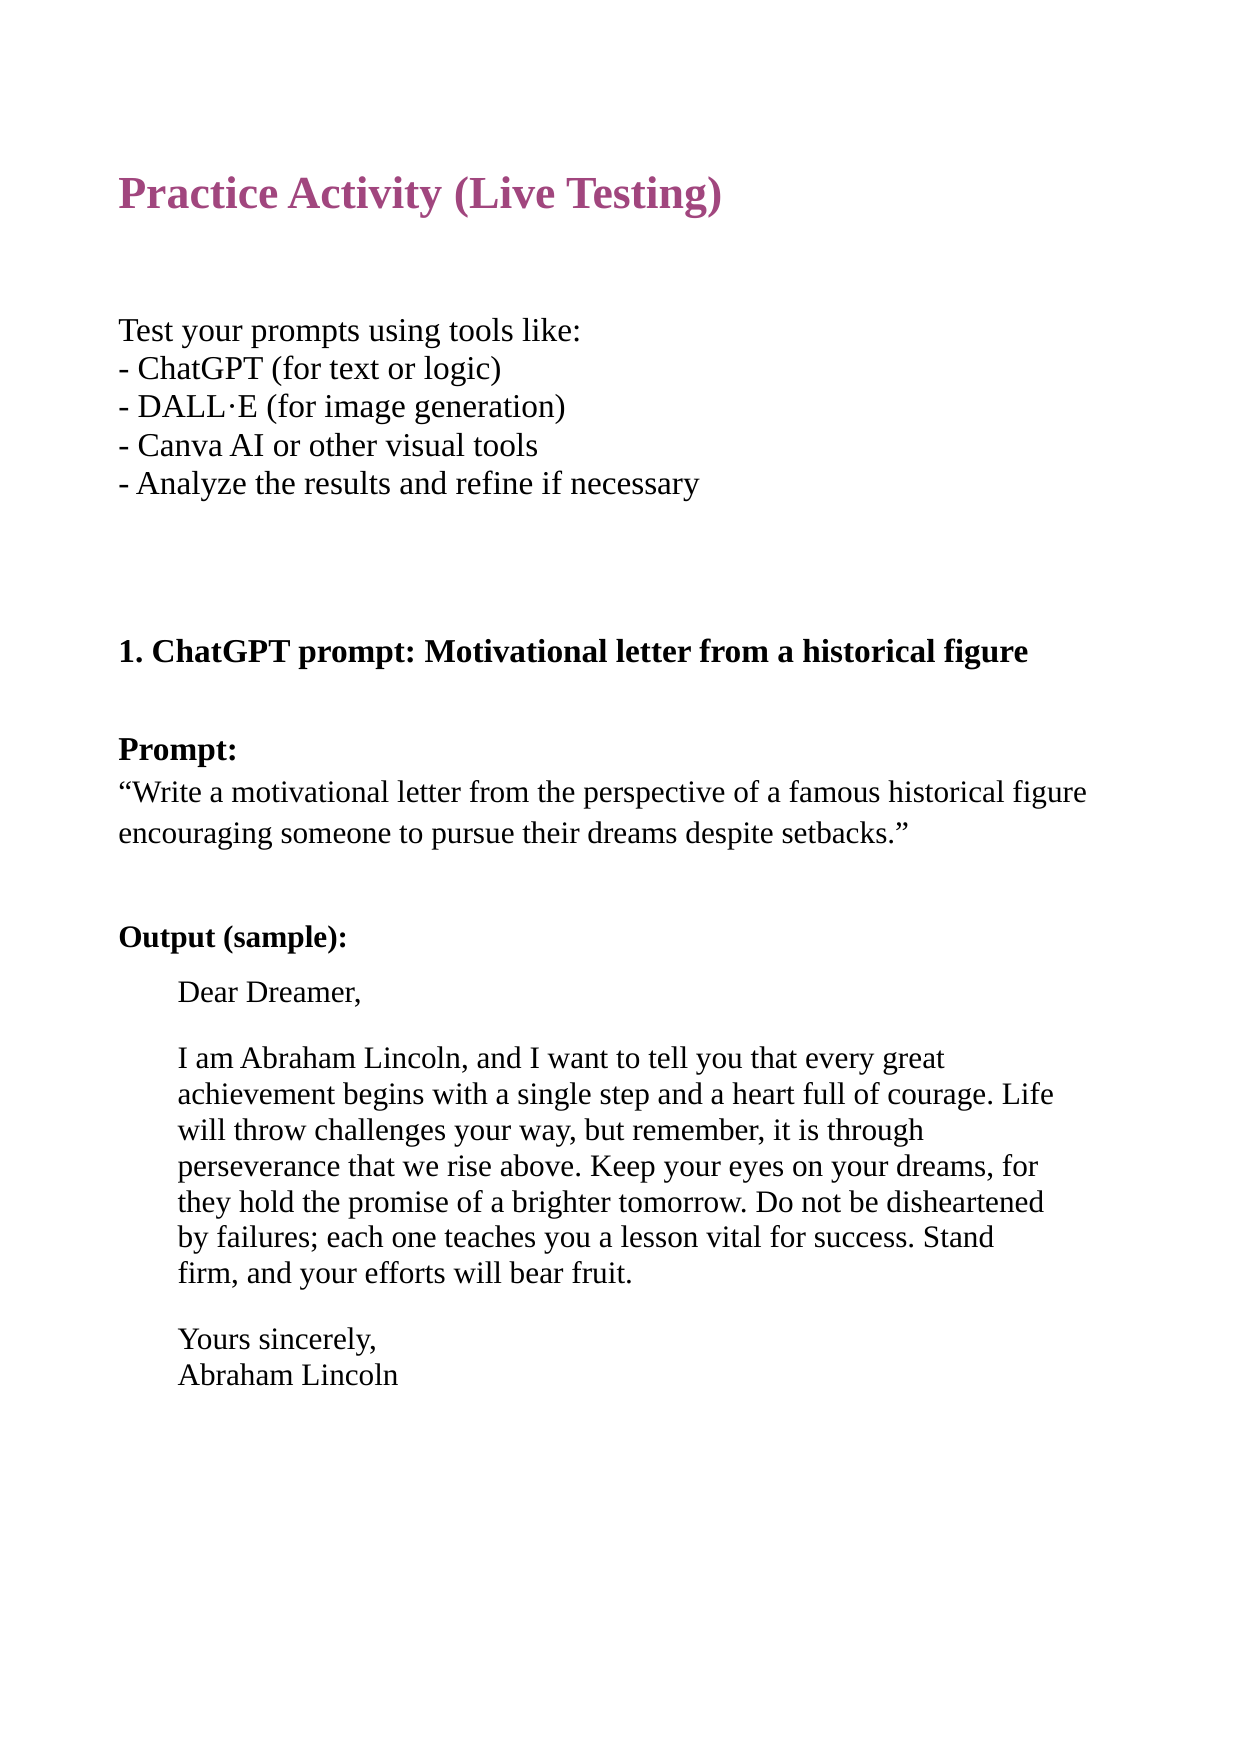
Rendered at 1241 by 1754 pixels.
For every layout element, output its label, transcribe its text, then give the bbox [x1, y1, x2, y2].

text Dear Dreamer, [177, 974, 1063, 1009]
text Yours sincerely, Abraham Lincoln [177, 1320, 1063, 1392]
text Output (sample): [118, 918, 1122, 954]
text - Canva AI or other visual tools [118, 425, 1122, 463]
text - ChatGPT (for text or logic) [118, 348, 1122, 386]
text Test your prompts using tools like: [118, 310, 1122, 348]
subtitle 1. ChatGPT prompt: Motivational letter from a historical figure [118, 631, 1122, 669]
text I am Abraham Lincoln, and I want to tell you that every great achievement begins with a single step and a heart full of courage. Life will throw challenges your way, but remember, it is through perseverance that we rise above. Keep your eyes on your dreams, for they hold the promise of a brighter tomorrow. Do not be disheartened by failures; each one teaches you a lesson vital for success. Stand firm, and your efforts will bear fruit. [177, 1039, 1063, 1291]
text Practice Activity (Live Testing) [118, 166, 1122, 219]
text Prompt: “Write a motivational letter from the perspective of a famous historical figure encouraging someone to pursue their dreams despite setbacks.” [118, 729, 1122, 850]
text - Analyze the results and refine if necessary [118, 463, 1122, 501]
text - DALL·E (for image generation) [118, 386, 1122, 425]
